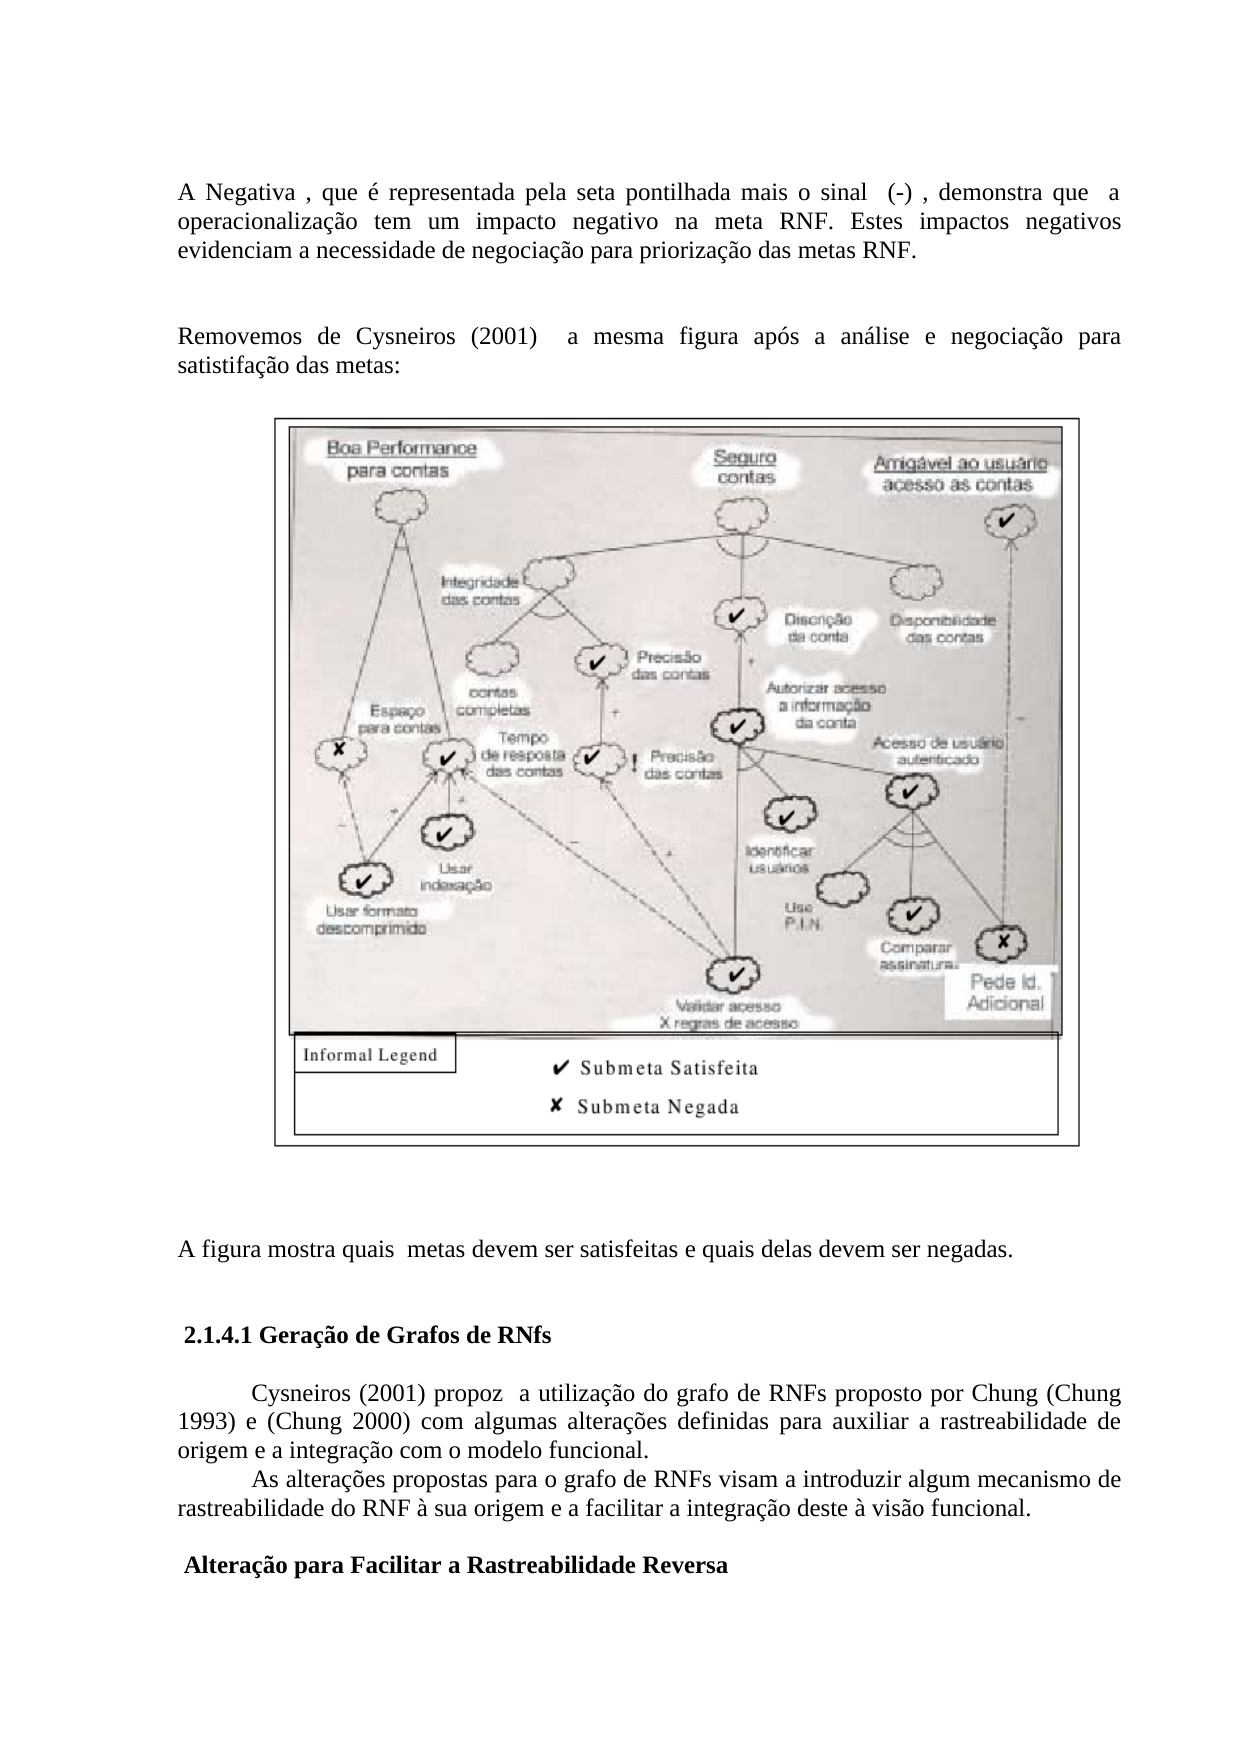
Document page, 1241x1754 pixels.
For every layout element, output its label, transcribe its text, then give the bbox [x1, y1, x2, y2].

text 2.1.4.1 Geração de Grafos de RNfs [177, 1320, 1122, 1349]
text As alterações propostas para o grafo de RNFs visam a introduzir algum mecanismo de rastreabilidade do RNF à sua origem e a facilitar a integração deste à visão funcional. [177, 1464, 1122, 1521]
text A Negativa , que é representada pela seta pontilhada mais o sinal (-) , demonstra que a operacionalização tem um impacto negativo na meta RNF. Estes impactos negativos evidenciam a necessidade de negociação para priorização das metas RNF. [177, 177, 1122, 263]
text Alteração para Facilitar a Rastreabilidade Reversa [177, 1550, 1122, 1579]
picture [264, 407, 1088, 1155]
text Cysneiros (2001) propoz a utilização do grafo de RNFs proposto por Chung (Chung 1993) e (Chung 2000) com algumas alterações definidas para auxiliar a rastreabilidade de origem e a integração com o modelo funcional. [177, 1378, 1122, 1464]
text Removemos de Cysneiros (2001) a mesma figura após a análise e negociação para satistifação das metas: [177, 321, 1122, 378]
text A figura mostra quais metas devem ser satisfeitas e quais delas devem ser negadas. [177, 1234, 1122, 1263]
